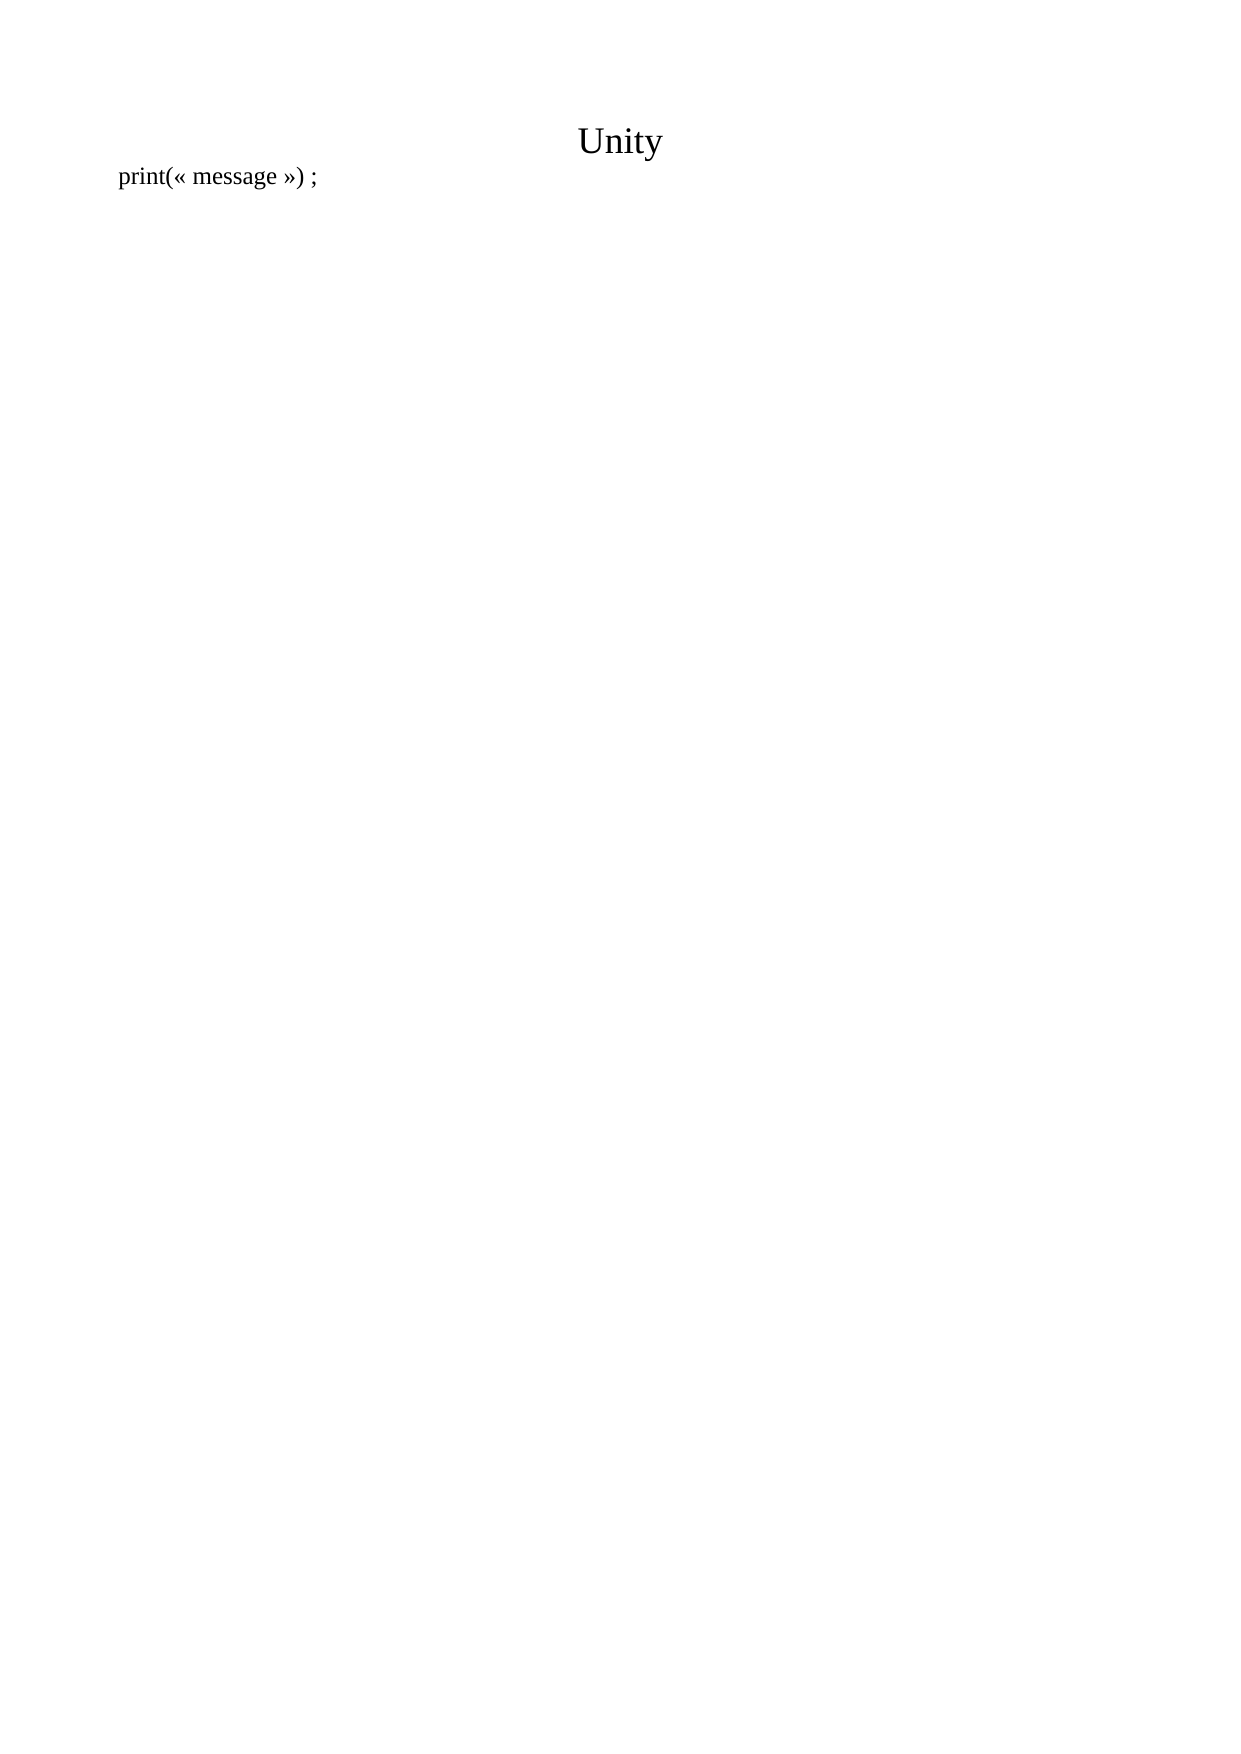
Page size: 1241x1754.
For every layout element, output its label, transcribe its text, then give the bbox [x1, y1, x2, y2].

text print(« message ») ; [118, 161, 1122, 190]
text Unity [118, 118, 1122, 161]
